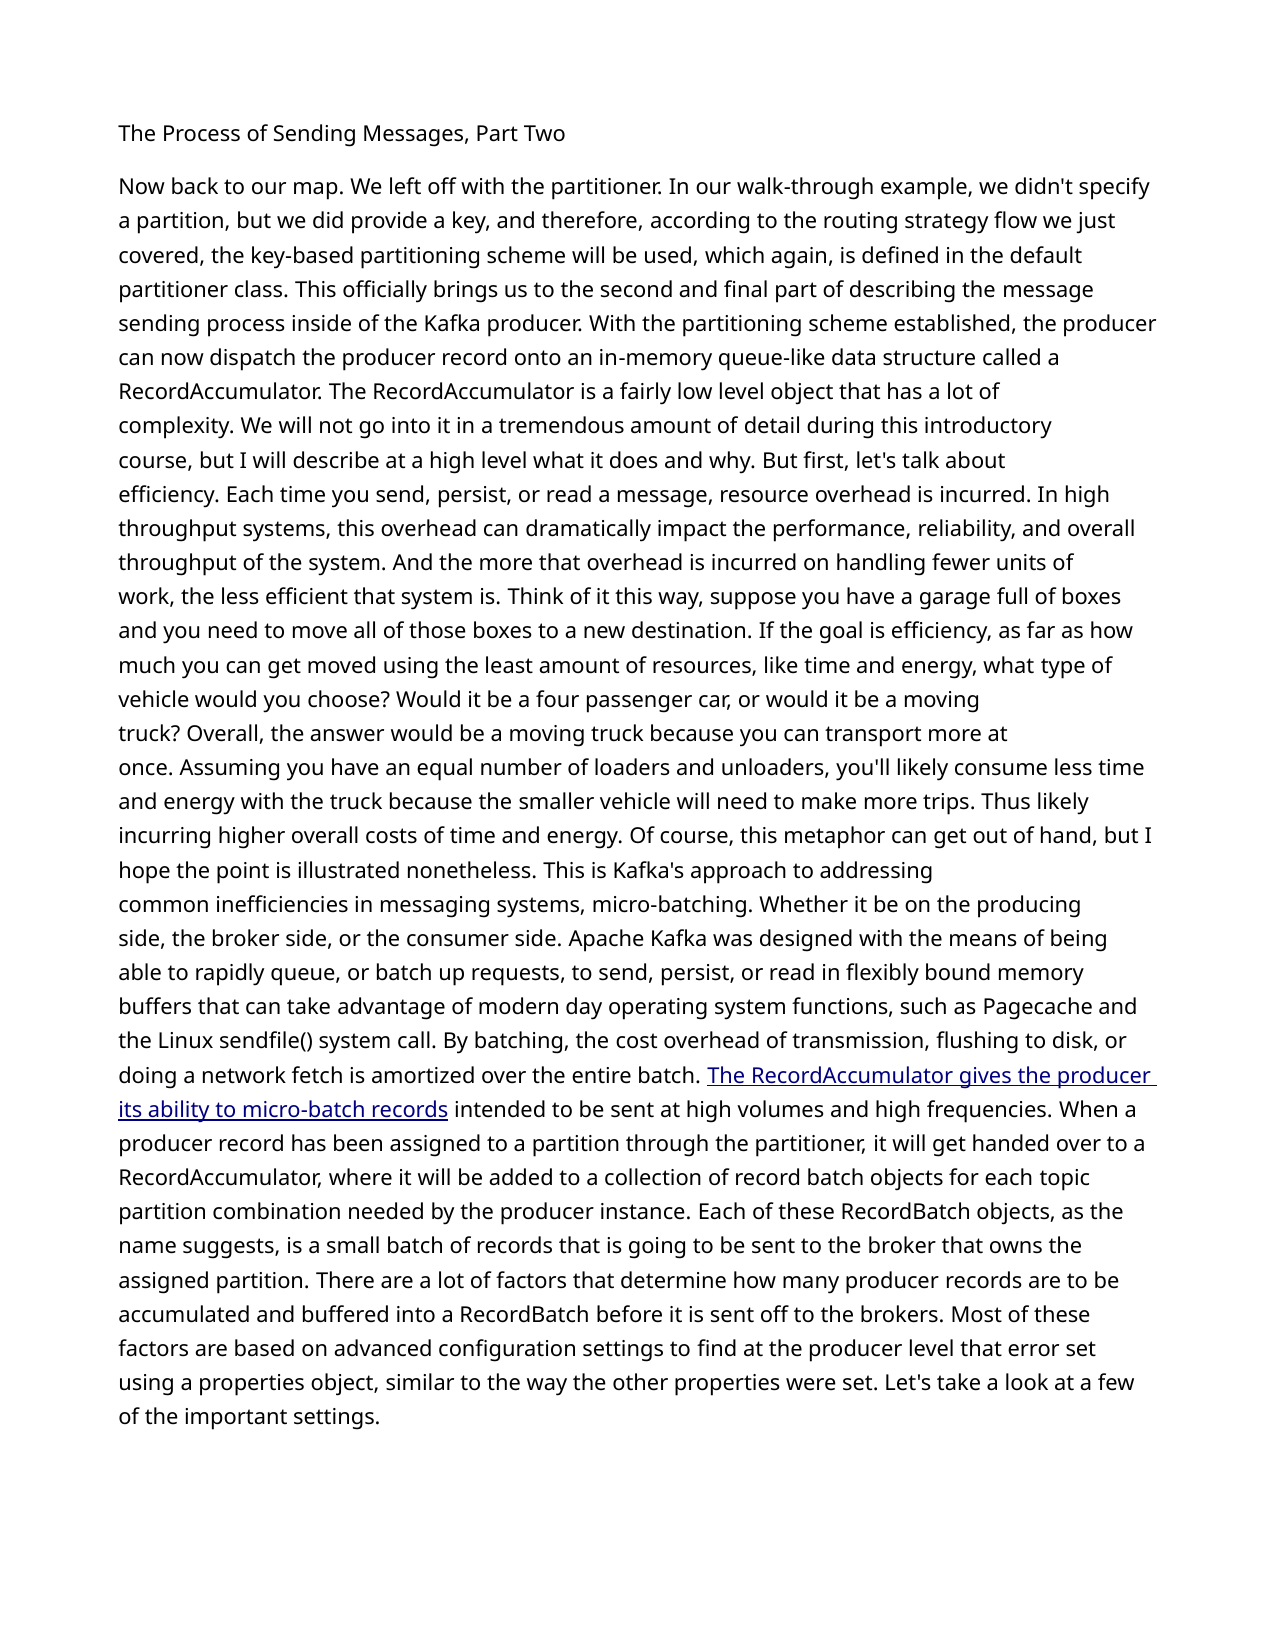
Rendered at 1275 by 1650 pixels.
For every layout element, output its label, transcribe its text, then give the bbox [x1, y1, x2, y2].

subtitle The Process of Sending Messages, Part Two [118, 118, 1157, 148]
text Now back to our map. We left off with the partitioner. In our walk‑through example, we didn't specify a partition, but we did provide a key, and therefore, according to the routing strategy flow we just covered, the key‑based partitioning scheme will be used, which again, is defined in the default partitioner class. This officially brings us to the second and final part of describing the message sending process inside of the Kafka producer. With the partitioning scheme established, the producer can now dispatch the producer record onto an in‑memory queue‑like data structure called a RecordAccumulator. The RecordAccumulator is a fairly low level object that has a lot of complexity. We will not go into it in a tremendous amount of detail during this introductory course, but I will describe at a high level what it does and why. But first, let's talk about efficiency. Each time you send, persist, or read a message, resource overhead is incurred. In high throughput systems, this overhead can dramatically impact the performance, reliability, and overall throughput of the system. And the more that overhead is incurred on handling fewer units of work, the less efficient that system is. Think of it this way, suppose you have a garage full of boxes and you need to move all of those boxes to a new destination. If the goal is efficiency, as far as how much you can get moved using the least amount of resources, like time and energy, what type of vehicle would you choose? Would it be a four passenger car, or would it be a moving truck? Overall, the answer would be a moving truck because you can transport more at once. Assuming you have an equal number of loaders and unloaders, you'll likely consume less time and energy with the truck because the smaller vehicle will need to make more trips. Thus likely incurring higher overall costs of time and energy. Of course, this metaphor can get out of hand, but I hope the point is illustrated nonetheless. This is Kafka's approach to addressing common inefficiencies in messaging systems, micro‑batching. Whether it be on the producing side, the broker side, or the consumer side. Apache Kafka was designed with the means of being able to rapidly queue, or batch up requests, to send, persist, or read in flexibly bound memory buffers that can take advantage of modern day operating system functions, such as Pagecache and the Linux sendfile() system call. By batching, the cost overhead of transmission, flushing to disk, or doing a network fetch is amortized over the entire batch. The RecordAccumulator gives the producer its ability to micro‑batch records intended to be sent at high volumes and high frequencies. When a producer record has been assigned to a partition through the partitioner, it will get handed over to a RecordAccumulator, where it will be added to a collection of record batch objects for each topic partition combination needed by the producer instance. Each of these RecordBatch objects, as the name suggests, is a small batch of records that is going to be sent to the broker that owns the assigned partition. There are a lot of factors that determine how many producer records are to be accumulated and buffered into a RecordBatch before it is sent off to the brokers. Most of these factors are based on advanced configuration settings to find at the producer level that error set using a properties object, similar to the way the other properties were set. Let's take a look at a few of the important settings. [118, 171, 1157, 1431]
